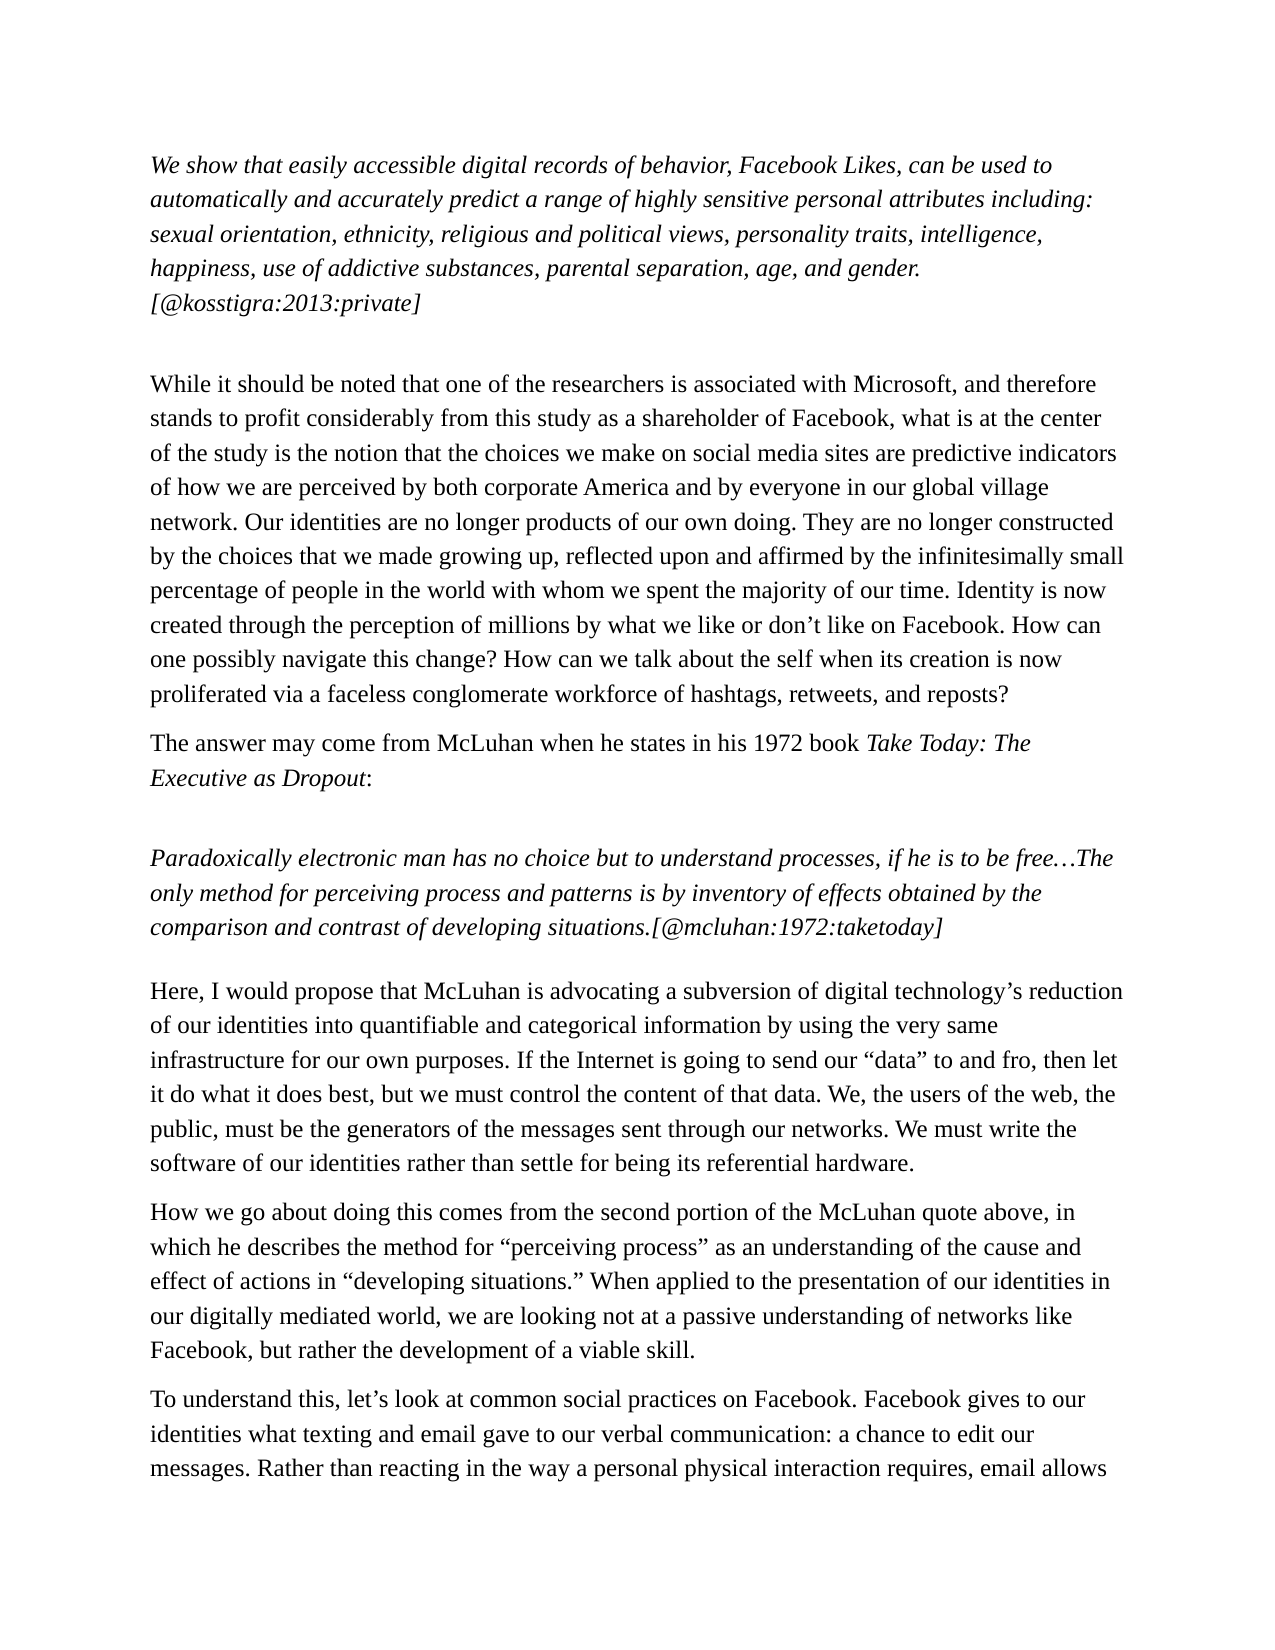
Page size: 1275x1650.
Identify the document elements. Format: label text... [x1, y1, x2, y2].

text Paradoxically electronic man has no choice but to understand processes, if he is to be free…The only method for perceiving process and patterns is by inventory of effects obtained by the comparison and contrast of developing situations.[@mcluhan:1972:taketoday] [150, 843, 1125, 941]
text Here, I would propose that McLuhan is advocating a subversion of digital technology’s reduction of our identities into quantifiable and categorical information by using the very same infrastructure for our own purposes. If the Internet is going to send our “data” to and fro, then let it do what it does best, but we must control the content of that data. We, the users of the web, the public, must be the generators of the messages sent through our networks. We must write the software of our identities rather than settle for being its referential hardware. [150, 976, 1125, 1177]
text While it should be noted that one of the researchers is associated with Microsoft, and therefore stands to profit considerably from this study as a shareholder of Facebook, what is at the center of the study is the notion that the choices we make on social media sites are predictive indicators of how we are perceived by both corporate America and by everyone in our global village network. Our identities are no longer products of our own doing. They are no longer constructed by the choices that we made growing up, reflected upon and affirmed by the infinitesimally small percentage of people in the world with whom we spent the majority of our time. Identity is now created through the perception of millions by what we like or don’t like on Facebook. How can one possibly navigate this change? How can we talk about the self when its creation is now proliferated via a faceless conglomerate workforce of hashtags, retweets, and reposts? [150, 369, 1125, 708]
text We show that easily accessible digital records of behavior, Facebook Likes, can be used to automatically and accurately predict a range of highly sensitive personal attributes including: sexual orientation, ethnicity, religious and political views, personality traits, intelligence, happiness, use of addictive substances, parental separation, age, and gender. [@kosstigra:2013:private] [150, 150, 1125, 317]
text The answer may come from McLuhan when he states in his 1972 book Take Today: The Executive as Dropout: [150, 728, 1125, 791]
text To understand this, let’s look at common social practices on Facebook. Facebook gives to our identities what texting and email gave to our verbal communication: a chance to edit our messages. Rather than reacting in the way a personal physical interaction requires, email allows [150, 1384, 1125, 1482]
text How we go about doing this comes from the second portion of the McLuhan quote above, in which he describes the method for “perceiving process” as an understanding of the cause and effect of actions in “developing situations.” When applied to the presentation of our identities in our digitally mediated world, we are looking not at a passive understanding of networks like Facebook, but rather the development of a viable skill. [150, 1197, 1125, 1364]
